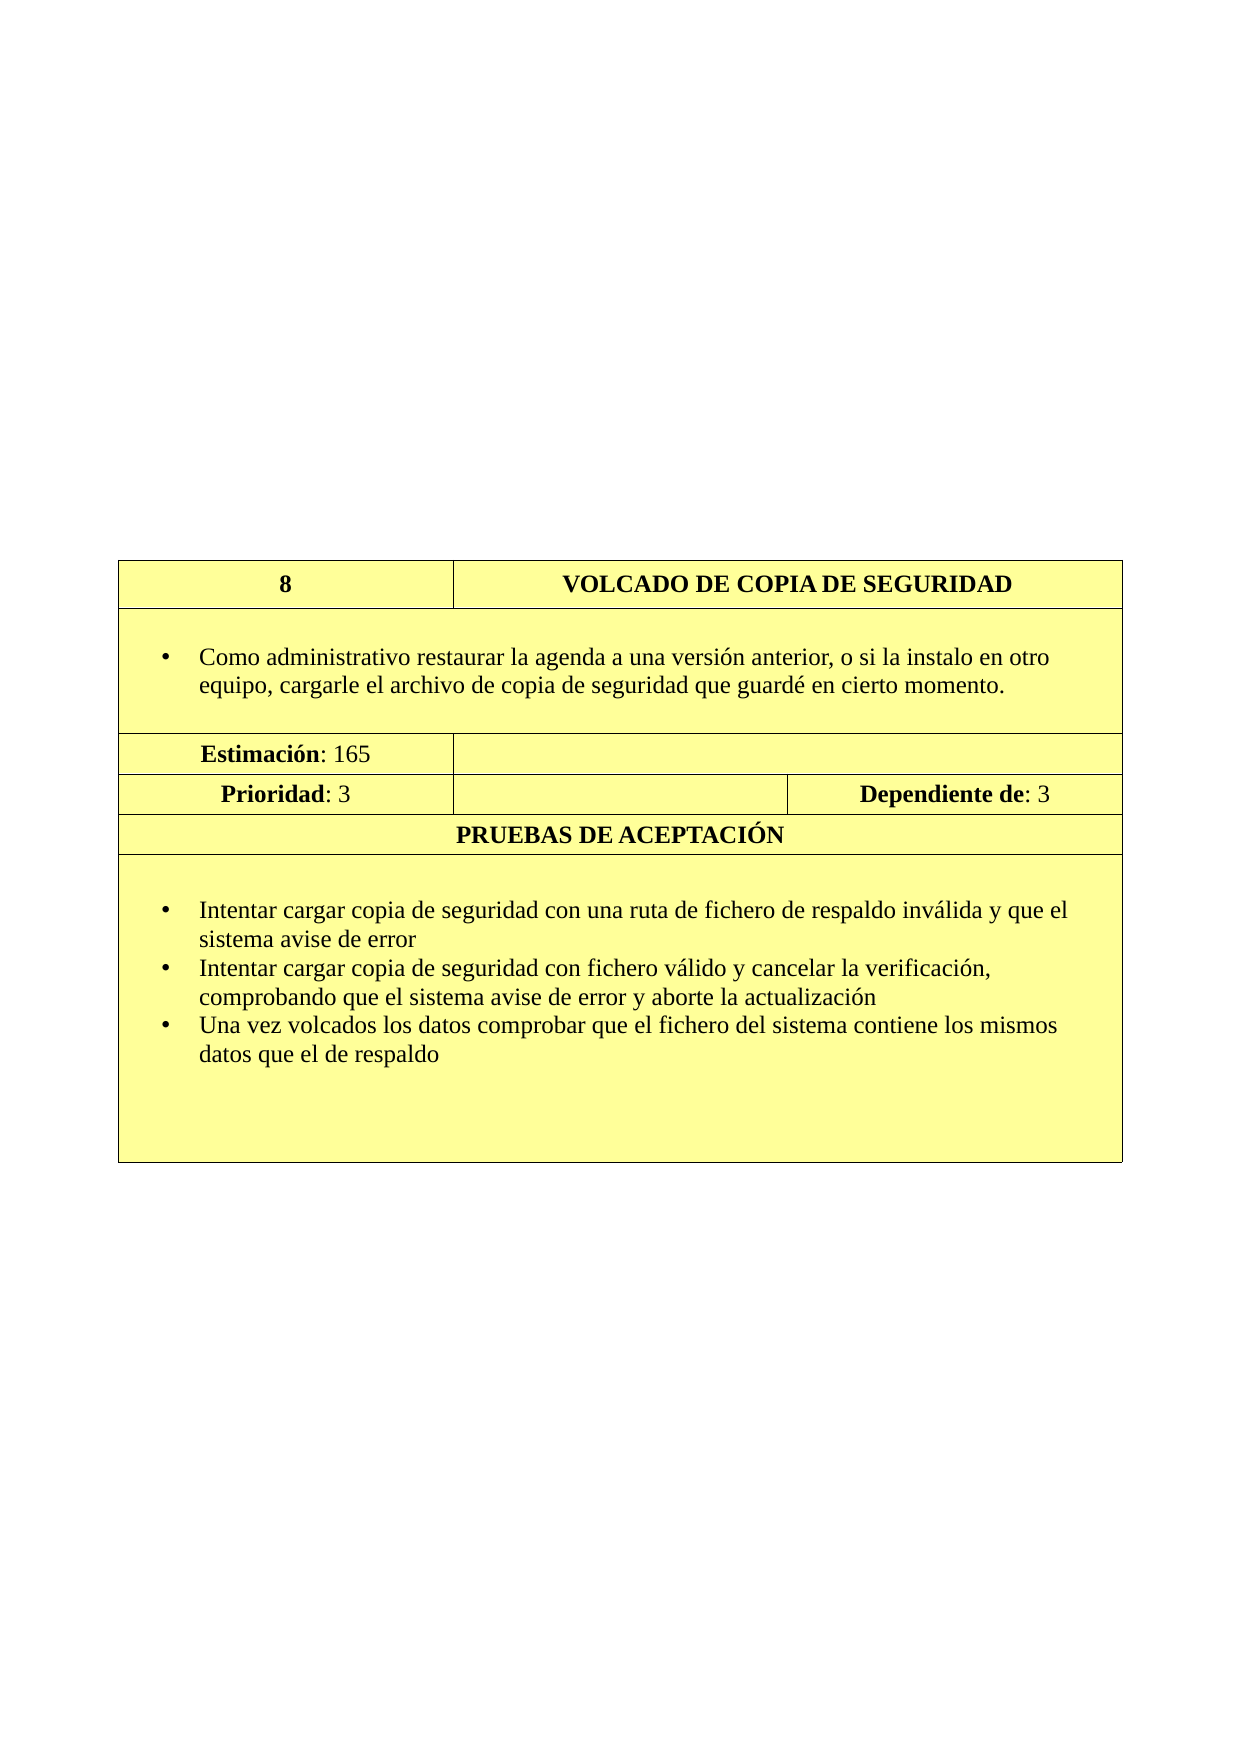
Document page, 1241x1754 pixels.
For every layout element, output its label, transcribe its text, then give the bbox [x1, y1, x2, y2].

table_cell [454, 775, 787, 814]
table_cell Dependiente de: 3 [788, 775, 1122, 814]
table_cell PRUEBAS DE ACEPTACIÓN [119, 815, 1122, 854]
table_header 8 [119, 561, 453, 607]
table_header VOLCADO DE COPIA DE SEGURIDAD [454, 561, 1122, 607]
table_cell [454, 734, 1122, 773]
table_cell Como administrativo restaurar la agenda a una versión anterior, o si la instalo en otro equipo, cargarle el archivo de copia de seguridad que guardé en cierto momento. [119, 609, 1122, 733]
table_cell Intentar cargar copia de seguridad con una ruta de fichero de respaldo inválida y que el sistema avise de error Intentar cargar copia de seguridad con fichero válido y cancelar la verificación, comprobando que el sistema avise de error y aborte la actualización Una vez volcados los datos comprobar que el fichero del sistema contiene los mismos datos que el de respaldo [119, 855, 1122, 1162]
table_cell Estimación: 165 [119, 734, 453, 773]
table_cell Prioridad: 3 [119, 775, 453, 814]
